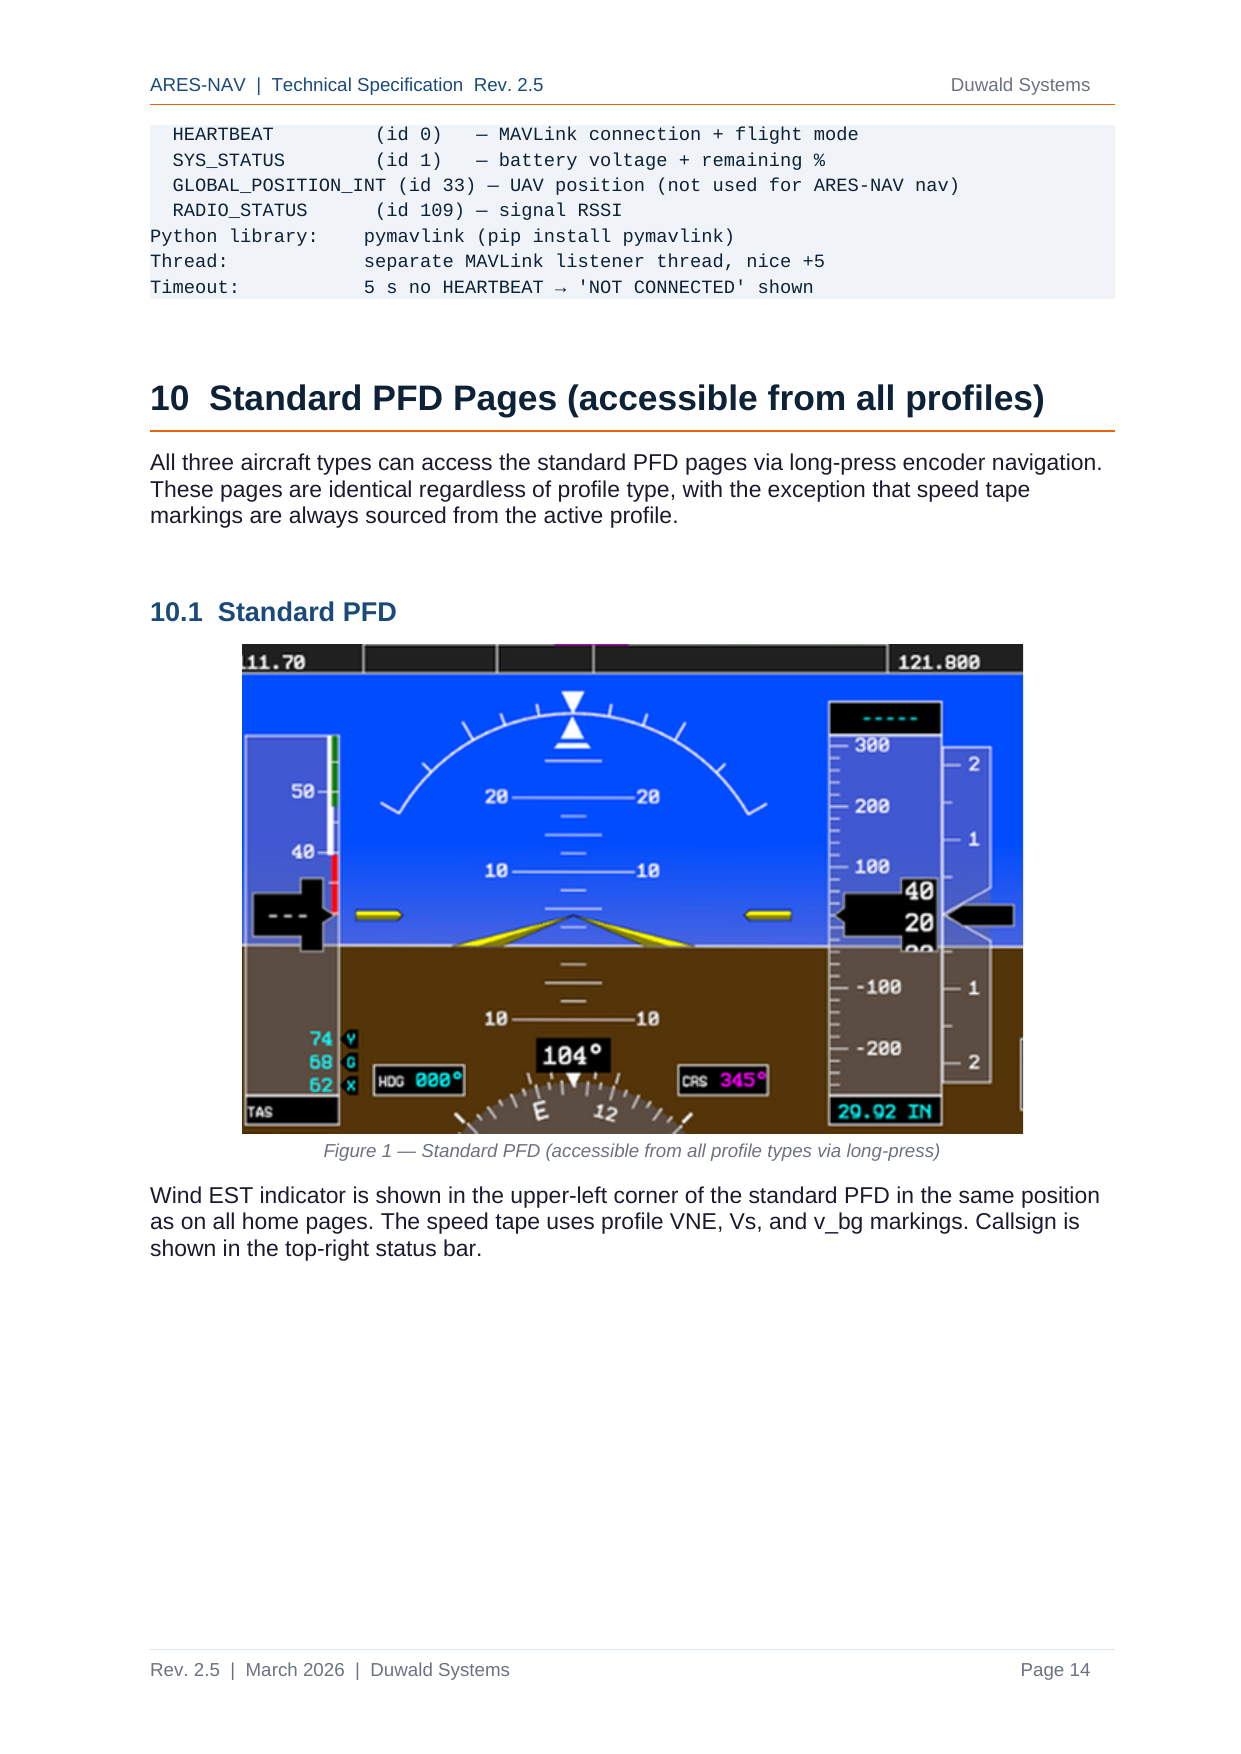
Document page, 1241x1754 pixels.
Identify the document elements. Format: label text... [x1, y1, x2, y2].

text HEARTBEAT (id 0) — MAVLink connection + flight mode [150, 125, 1115, 146]
text RADIO_STATUS (id 109) — signal RSSI [150, 201, 1115, 222]
picture [242, 644, 1024, 1134]
text Timeout: 5 s no HEARTBEAT → 'NOT CONNECTED' shown [150, 277, 1115, 299]
text All three aircraft types can access the standard PFD pages via long-press encoder navigation. These pages are identical regardless of profile type, with the exception that speed tape markings are always sourced from the active profile. [150, 449, 1115, 528]
text Figure 1 — Standard PFD (accessible from all profile types via long-press) [150, 1139, 1115, 1161]
subtitle 10 Standard PFD Pages (accessible from all profiles) [150, 377, 1115, 430]
text GLOBAL_POSITION_INT (id 33) — UAV position (not used for ARES-NAV nav) [150, 176, 1115, 197]
text Python library: pymavlink (pip install pymavlink) [150, 227, 1115, 248]
text Wind EST indicator is shown in the upper-left corner of the standard PFD in the same position as on all home pages. The speed tape uses profile VNE, Vs, and v_bg markings. Callsign is shown in the top-right status bar. [150, 1182, 1115, 1261]
text SYS_STATUS (id 1) — battery voltage + remaining % [150, 150, 1115, 172]
text Thread: separate MAVLink listener thread, nice +5 [150, 252, 1115, 273]
subtitle 10.1 Standard PFD [150, 596, 1115, 627]
